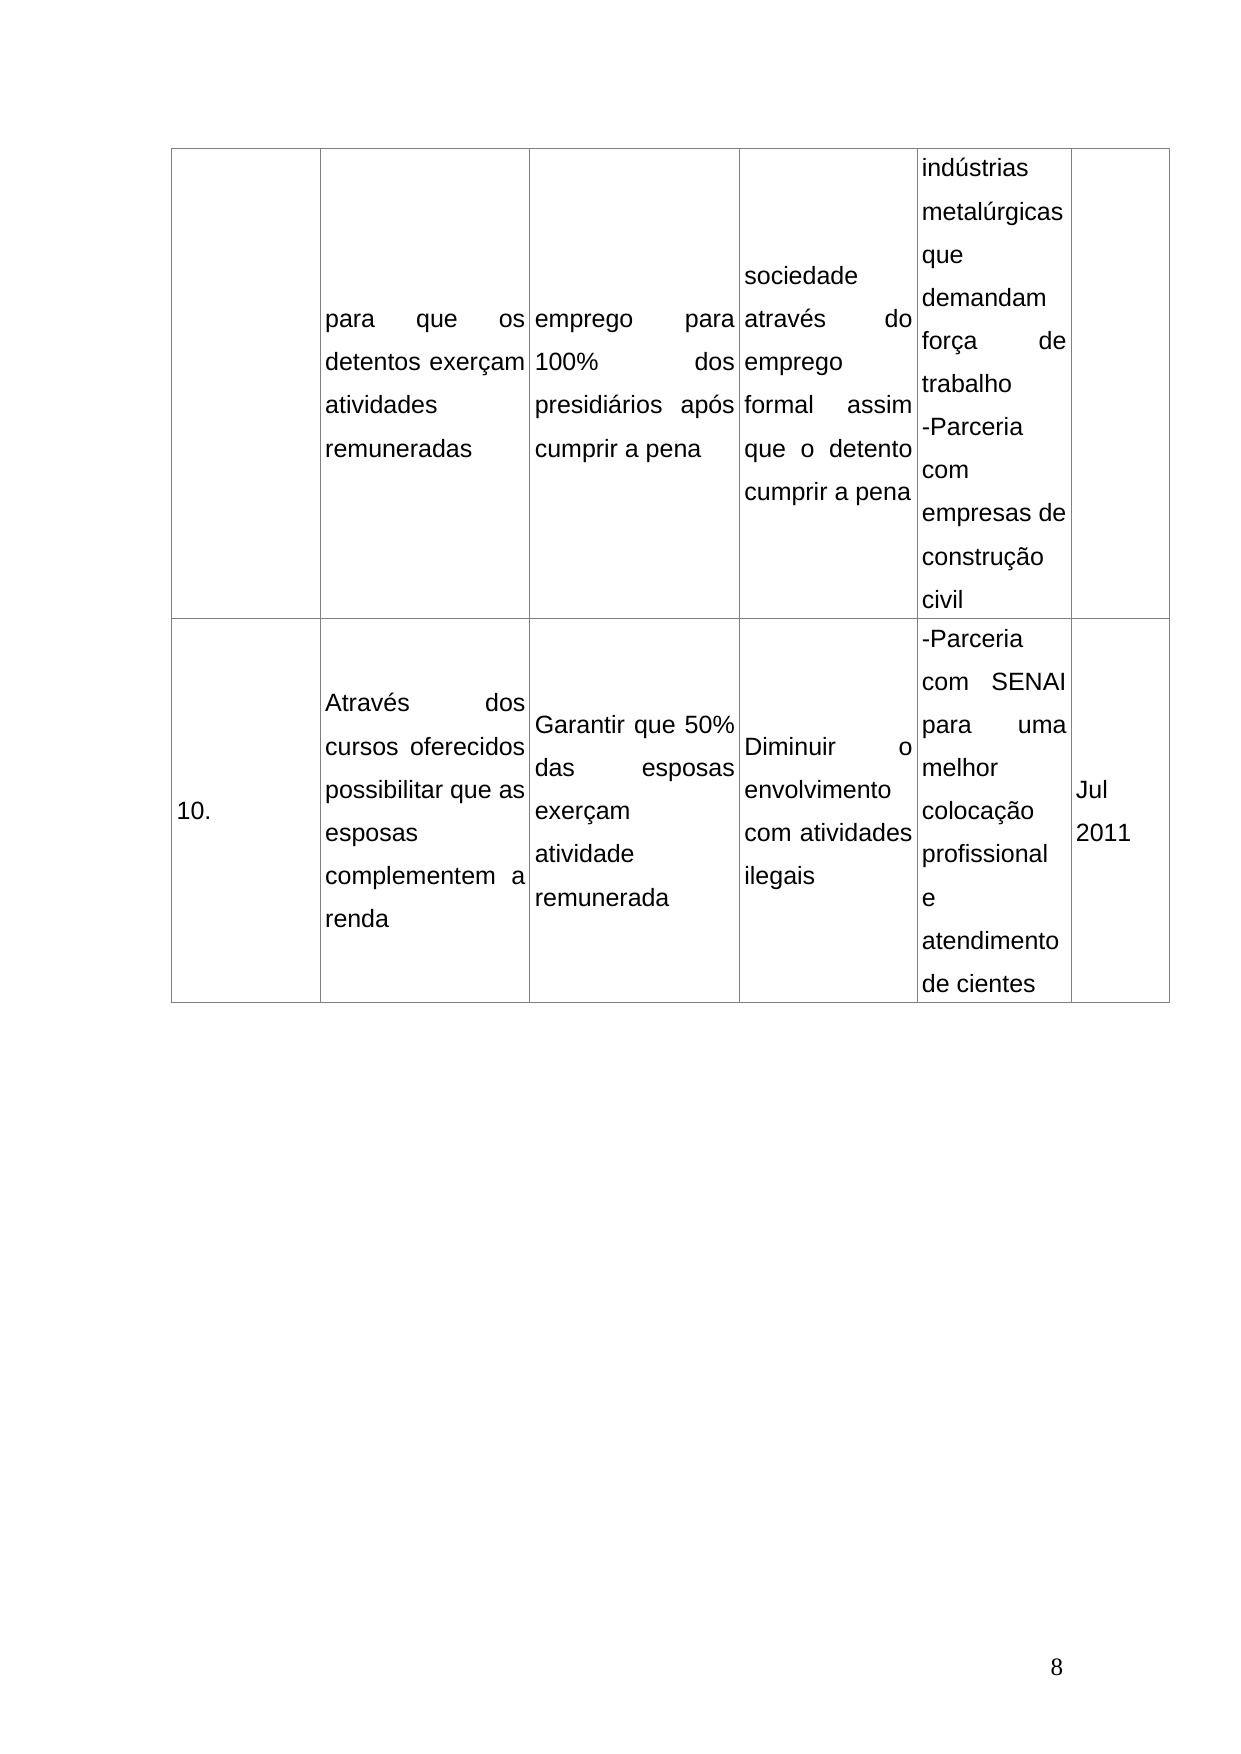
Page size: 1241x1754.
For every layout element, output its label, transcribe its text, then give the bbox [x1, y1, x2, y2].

table_cell [172, 149, 320, 618]
table_cell -Parceria com SENAI para uma melhor colocação profissional e atendimento de cientes [918, 619, 1071, 1002]
table_cell Garantir que 50% das esposas exerçam atividade remunerada [530, 619, 739, 1002]
table_cell para que os detentos exerçam atividades remuneradas [321, 149, 529, 618]
table_cell indústrias metalúrgicas que demandam força de trabalho -Parceria com empresas de construção civil [918, 149, 1071, 618]
table_cell Jul 2011 [1072, 619, 1169, 1002]
table_cell [1072, 149, 1169, 618]
table_cell 10. [172, 619, 320, 1002]
table_cell sociedade através do emprego formal assim que o detento cumprir a pena [740, 149, 917, 618]
table_cell emprego para 100% dos presidiários após cumprir a pena [530, 149, 739, 618]
table_cell Através dos cursos oferecidos possibilitar que as esposas complementem a renda [321, 619, 529, 1002]
table_cell Diminuir o envolvimento com atividades ilegais [740, 619, 917, 1002]
